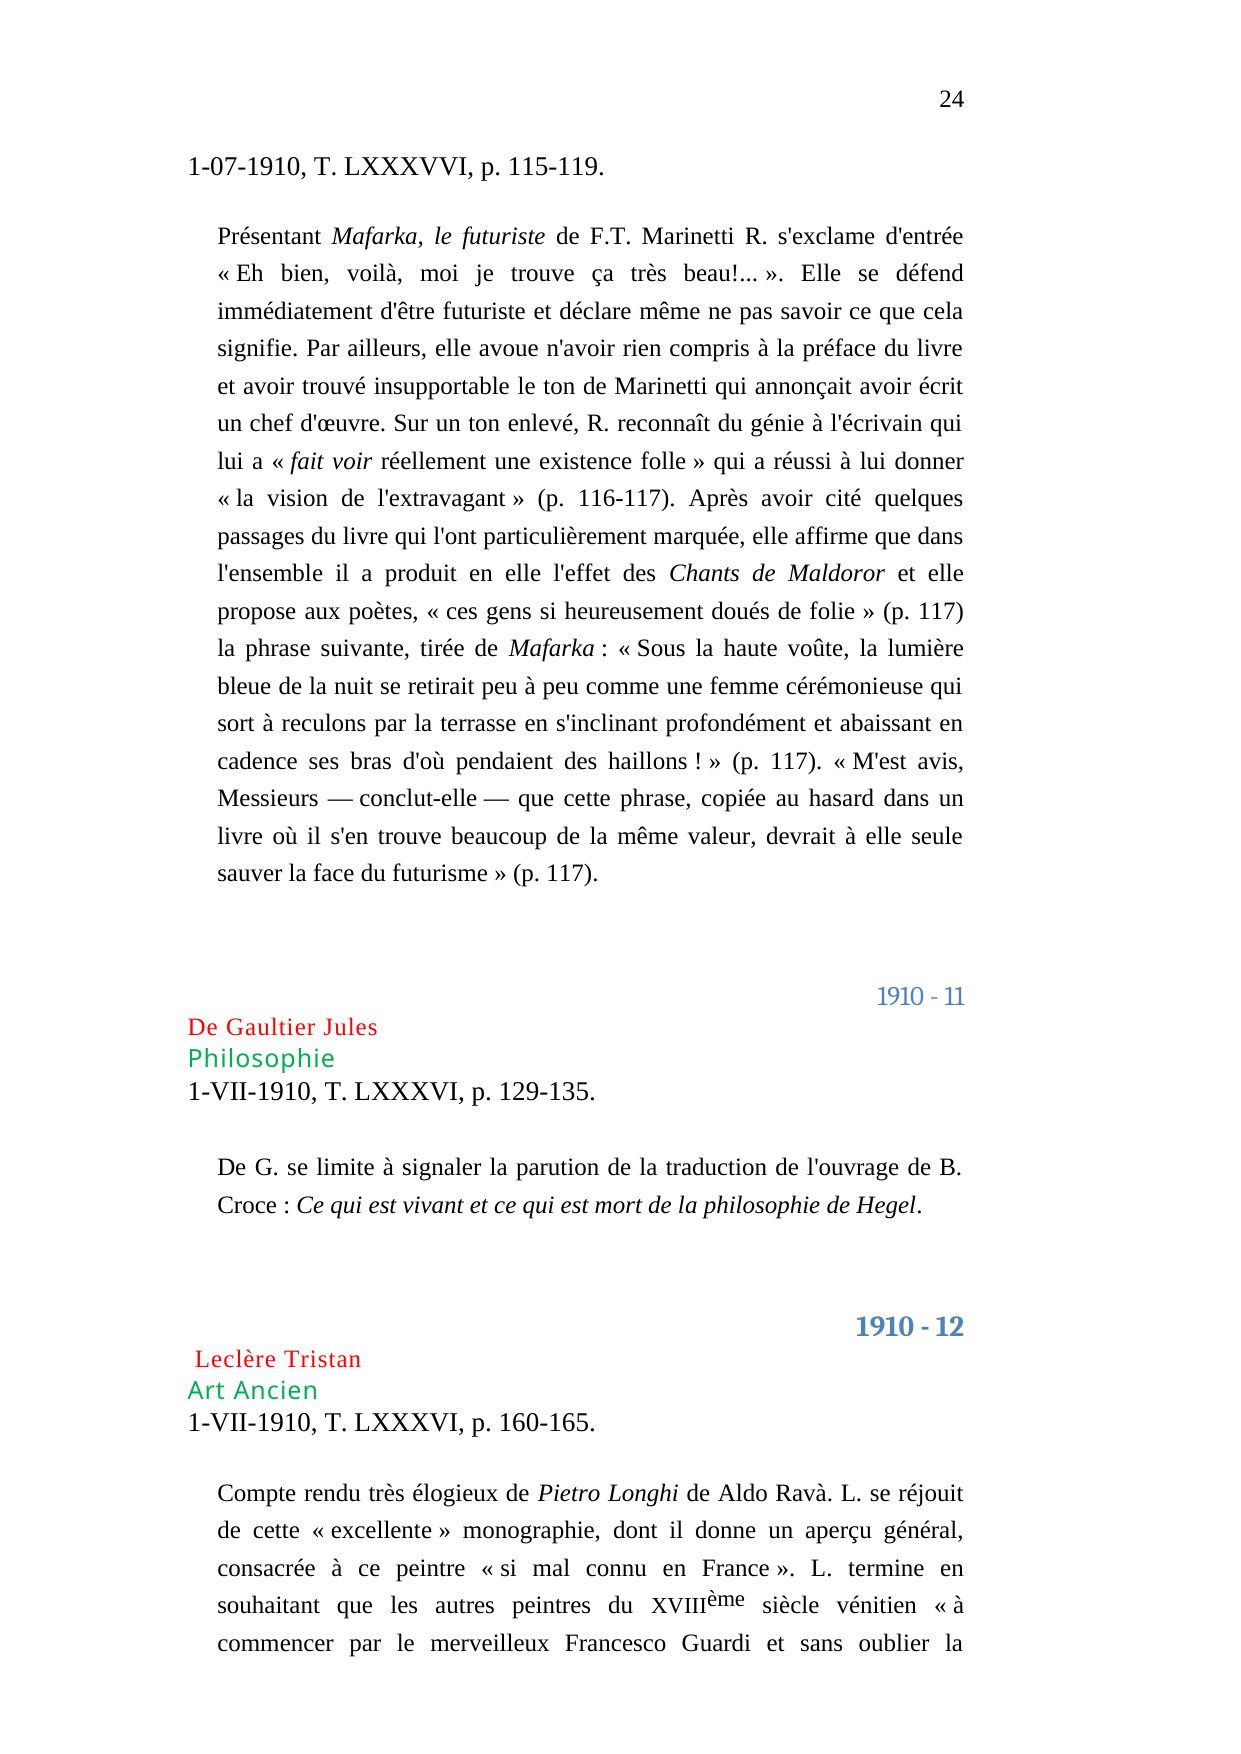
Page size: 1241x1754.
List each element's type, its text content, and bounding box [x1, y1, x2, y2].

text 1-VII-1910, T. LXXXVI, p. 160-165. [187, 1407, 1131, 1438]
text Présentant Mafarka, le futuriste de F.T. Marinetti R. s'exclame d'entrée « Eh bien, voilà, moi je trouve ça très beau!... ». Elle se défend immédiatement d'être futuriste et déclare même ne pas savoir ce que cela signifie. Par ailleurs, elle avoue n'avoir rien compris à la préface du livre et avoir trouvé insupportable le ton de Marinetti qui annonçait avoir écrit un chef d'œuvre. Sur un ton enlevé, R. reconnaît du génie à l'écrivain qui lui a « fait voir réellement une existence folle » qui a réussi à lui donner « la vision de l'extravagant » (p. 116-117). Après avoir cité quelques passages du livre qui l'ont particulièrement marquée, elle affirme que dans l'ensemble il a produit en elle l'effet des Chants de Maldoror et elle propose aux poètes, « ces gens si heureusement doués de folie » (p. 117) la phrase suivante, tirée de Mafarka : « Sous la haute voûte, la lumière bleue de la nuit se retirait peu à peu comme une femme cérémonieuse qui sort à reculons par la terrasse en s'inclinant profondément et abaissant en cadence ses bras d'où pendaient des haillons ! » (p. 117). « M'est avis, Messieurs — conclut-elle — que cette phrase, copiée au hasard dans un livre où il s'en trouve beaucoup de la même valeur, devrait à elle seule sauver la face du futurisme » (p. 117). [217, 212, 964, 887]
text Compte rendu très élogieux de Pietro Longhi de Aldo Ravà. L. se réjouit de cette « excellente » monographie, dont il donne un aperçu général, consacrée à ce peintre « si mal connu en France ». L. termine en souhaitant que les autres peintres du XVIIIème siècle vénitien « à commencer par le merveilleux Francesco Guardi et sans oublier la [217, 1469, 964, 1656]
text De Gaultier Jules [187, 1012, 1053, 1041]
subtitle 1910 - 12 [217, 1306, 964, 1344]
text De G. se limite à signaler la parution de la traduction de l'ouvrage de B. Croce : Ce qui est vivant et ce qui est mort de la philosophie de Hegel. [217, 1144, 964, 1219]
text Leclère Tristan [187, 1344, 1053, 1372]
text Art Ancien [187, 1372, 1053, 1407]
text 1-VII-1910, T. LXXXVI, p. 129-135. [187, 1075, 1131, 1106]
subtitle 1910 - 11 [217, 975, 964, 1012]
text 1-07-1910, T. LXXXVVI, p. 115-119. [187, 150, 1131, 181]
text Philosophie [187, 1041, 1053, 1075]
